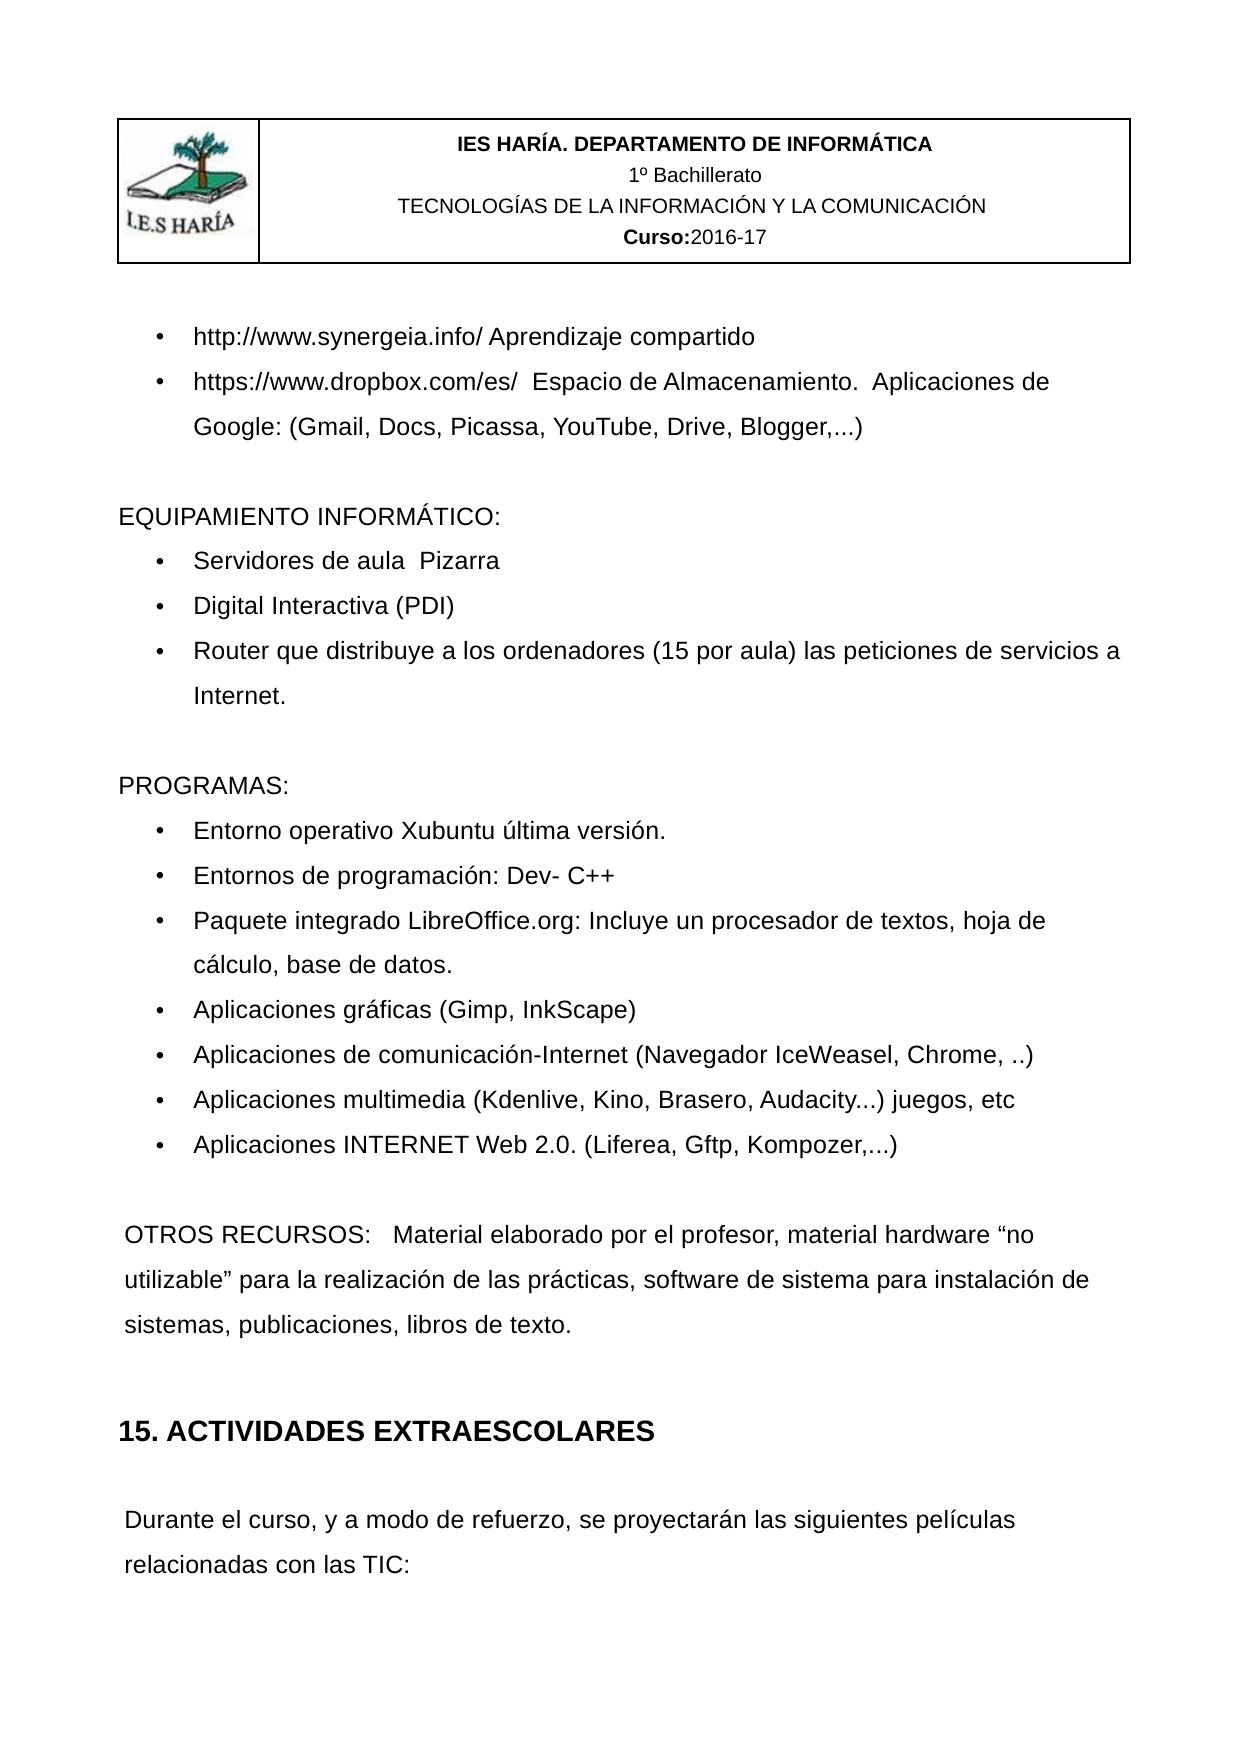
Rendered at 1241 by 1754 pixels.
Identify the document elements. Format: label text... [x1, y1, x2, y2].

list https://www.dropbox.com/es/ Espacio de Almacenamiento. Aplicaciones de Google: (Gmail, Docs, Picassa, YouTube, Drive, Blogger,...) [156, 367, 1122, 442]
list Entorno operativo Xubuntu última versión. [156, 816, 1122, 846]
list Aplicaciones gráficas (Gimp, InkScape) [156, 995, 1122, 1025]
list Aplicaciones de comunicación-Internet (Navegador IceWeasel, Chrome, ..) [156, 1040, 1122, 1070]
text PROGRAMAS: [118, 771, 1122, 801]
list OTROS RECURSOS: Material elaborado por el profesor, material hardware “no utilizable” para la realización de las prácticas, software de sistema para instalación de sistemas, publicaciones, libros de texto. [124, 1220, 1122, 1339]
list Aplicaciones INTERNET Web 2.0. (Liferea, Gftp, Kompozer,...) [156, 1130, 1122, 1160]
text Durante el curso, y a modo de refuerzo, se proyectarán las siguientes películas relacionadas con las TIC: [124, 1505, 1122, 1579]
list Aplicaciones multimedia (Kdenlive, Kino, Brasero, Audacity...) juegos, etc [156, 1085, 1122, 1115]
subtitle 15. ACTIVIDADES EXTRAESCOLARES [118, 1414, 1122, 1448]
list Entornos de programación: Dev- C++ [156, 861, 1122, 891]
list Digital Interactiva (PDI) [156, 591, 1122, 621]
text EQUIPAMIENTO INFORMÁTICO: [118, 502, 1122, 531]
list http://www.synergeia.info/ Aprendizaje compartido [156, 322, 1122, 352]
list Router que distribuye a los ordenadores (15 por aula) las peticiones de servicios a Internet. [156, 636, 1122, 711]
picture [123, 126, 254, 235]
list Paquete integrado LibreOffice.org: Incluye un procesador de textos, hoja de cálculo, base de datos. [156, 906, 1122, 980]
list Servidores de aula Pizarra [156, 546, 1122, 576]
